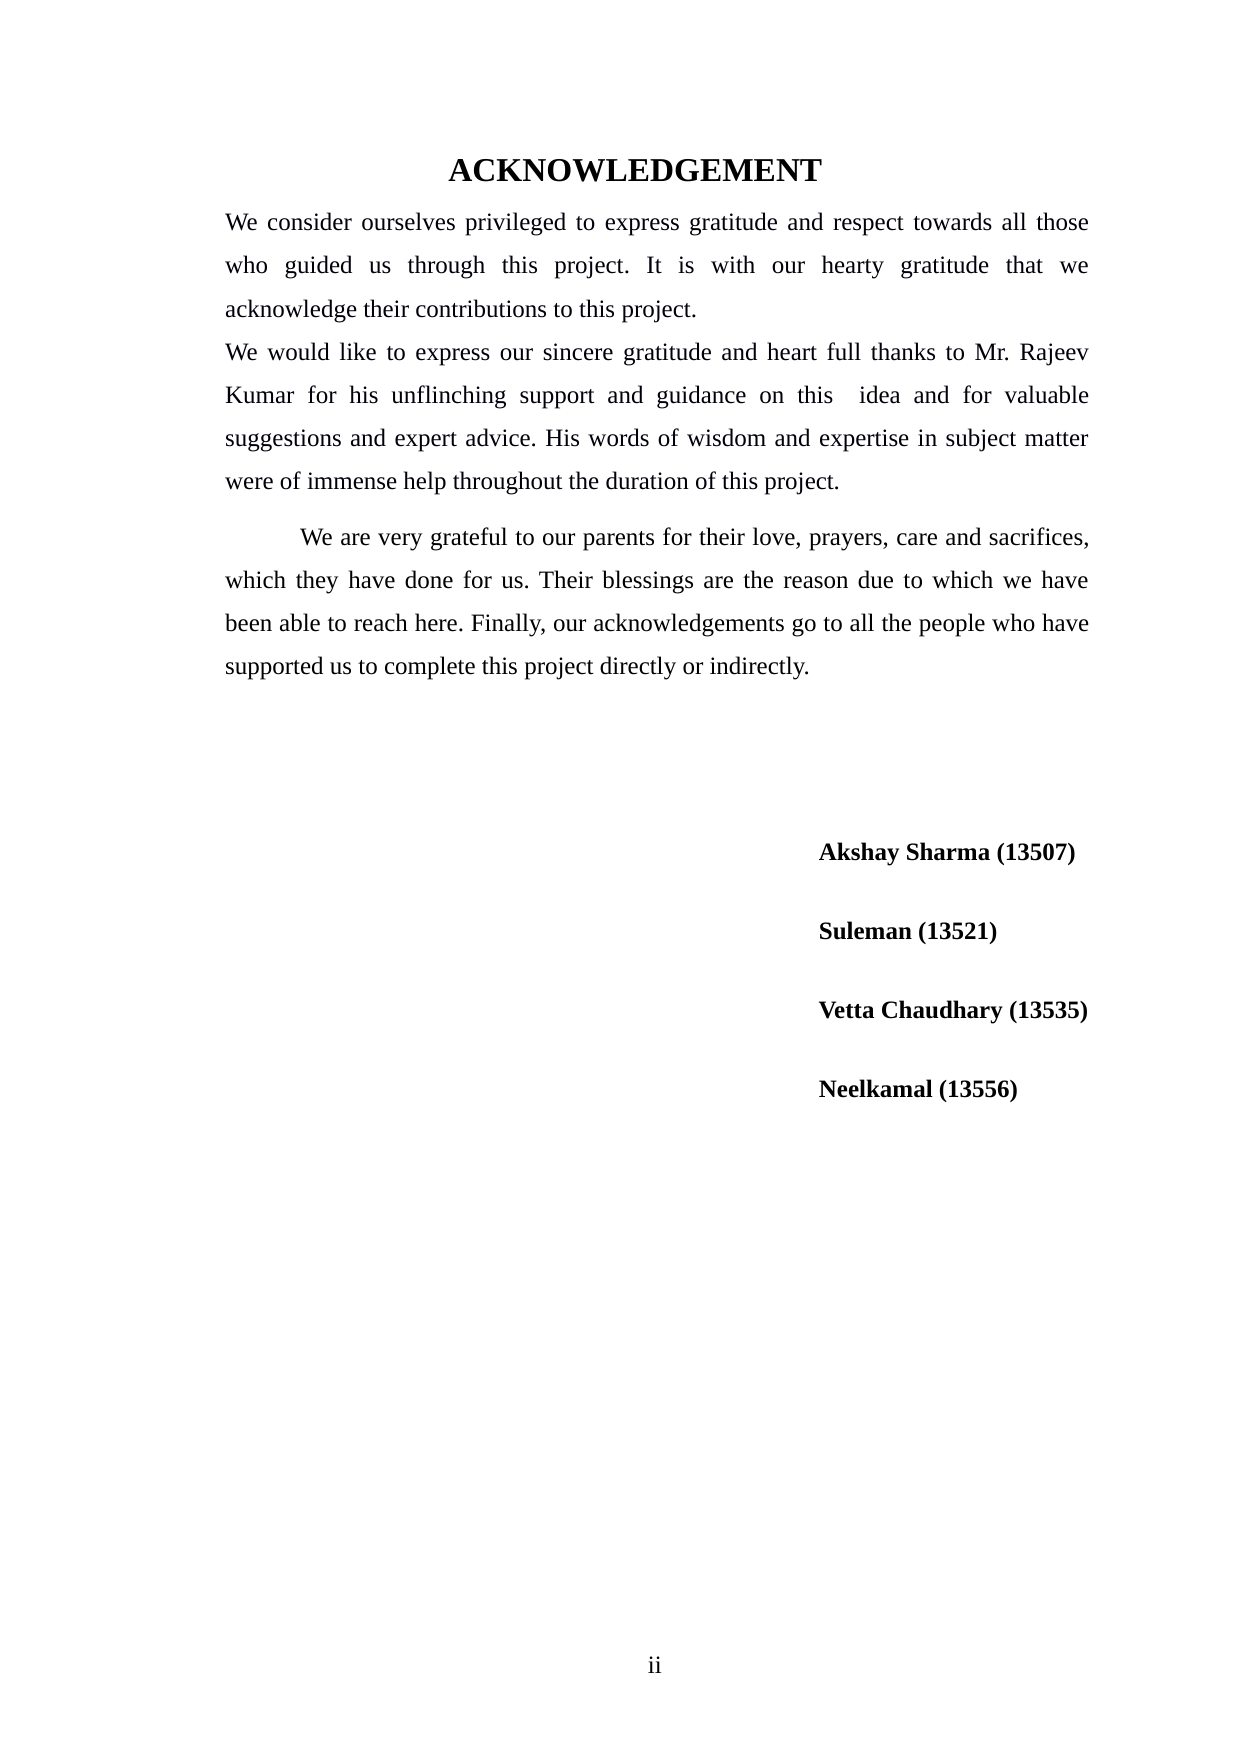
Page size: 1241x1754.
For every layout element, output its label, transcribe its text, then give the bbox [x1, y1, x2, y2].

text Akshay Sharma (13507) [225, 837, 1090, 866]
text We consider ourselves privileged to express gratitude and respect towards all those who guided us through this project. It is with our hearty gratitude that we acknowledge their contributions to this project. [225, 207, 1090, 322]
text Suleman (13521) [225, 916, 1090, 945]
text Vetta Chaudhary (13535) [225, 995, 1090, 1024]
text Neelkamal (13556) [225, 1074, 1090, 1102]
text ACKNOWLEDGEMENT [225, 150, 1090, 188]
text We are very grateful to our parents for their love, prayers, care and sacrifices, which they have done for us. Their blessings are the reason due to which we have been able to reach here. Finally, our acknowledgements go to all the people who have supported us to complete this project directly or indirectly. [225, 522, 1090, 680]
text We would like to express our sincere gratitude and heart full thanks to Mr. Rajeev Kumar for his unflinching support and guidance on this idea and for valuable suggestions and expert advice. His words of wisdom and expertise in subject matter were of immense help throughout the duration of this project. [225, 337, 1090, 495]
